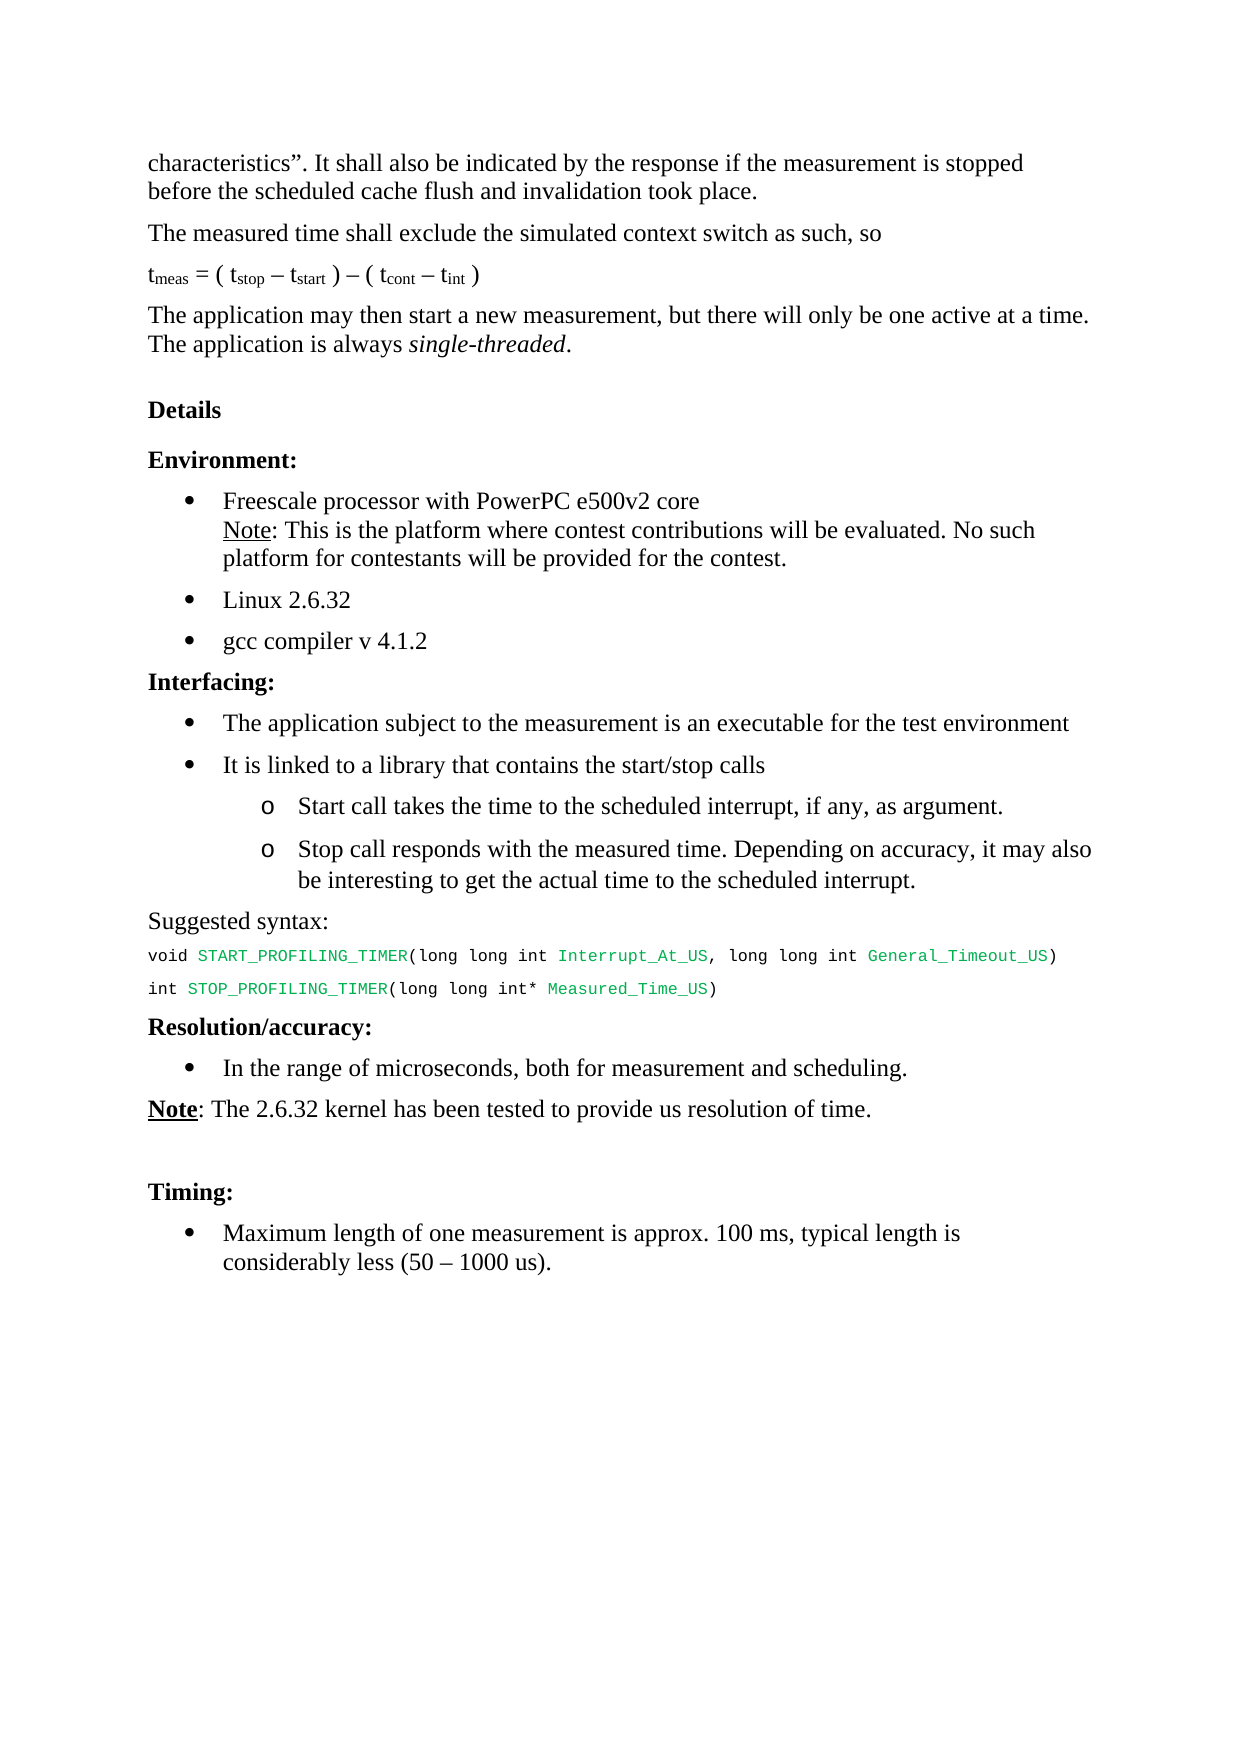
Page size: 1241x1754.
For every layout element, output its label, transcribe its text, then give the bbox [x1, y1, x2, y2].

text Note: The 2.6.32 kernel has been tested to provide us resolution of time. [148, 1094, 1093, 1123]
list Start call takes the time to the scheduled interrupt, if any, as argument. [260, 791, 1093, 822]
list The application subject to the measurement is an executable for the test environment [185, 708, 1093, 737]
list It is linked to a library that contains the start/stop calls [185, 750, 1093, 778]
list Stop call responds with the measured time. Depending on accuracy, it may also be interesting to get the actual time to the scheduled interrupt. [260, 834, 1093, 894]
text Resolution/accuracy: [148, 1012, 1093, 1041]
text tmeas = ( tstop – tstart ) – ( tcont – tint ) [148, 259, 1093, 288]
text Suggested syntax: [148, 906, 1093, 935]
list Freescale processor with PowerPC e500v2 core Note: This is the platform where contest contributions will be evaluated. No such platform for contestants will be provided for the contest. [185, 486, 1093, 572]
text int STOP_PROFILING_TIMER(long long int* Measured_Time_US) [148, 979, 1152, 999]
text characteristics”. It shall also be indicated by the response if the measurement is stopped before the scheduled cache flush and invalidation took place. [148, 148, 1093, 205]
text The measured time shall exclude the simulated context switch as such, so [148, 218, 1093, 246]
list Linux 2.6.32 [185, 585, 1093, 613]
text void START_PROFILING_TIMER(long long int Interrupt_At_US, long long int General_Timeout_US) [148, 948, 1152, 966]
text The application may then start a new measurement, but there will only be one active at a time. The application is always single-threaded. [148, 300, 1093, 358]
list Maximum length of one measurement is approx. 100 ms, typical length is considerably less (50 – 1000 us). [185, 1218, 1093, 1276]
list In the range of microseconds, both for measurement and scheduling. [185, 1053, 1093, 1082]
list gcc compiler v 4.1.2 [185, 626, 1093, 655]
text Timing: [148, 1177, 1093, 1206]
subtitle Details [148, 395, 1093, 424]
text Environment: [148, 445, 1093, 473]
text Interfacing: [148, 667, 1093, 696]
